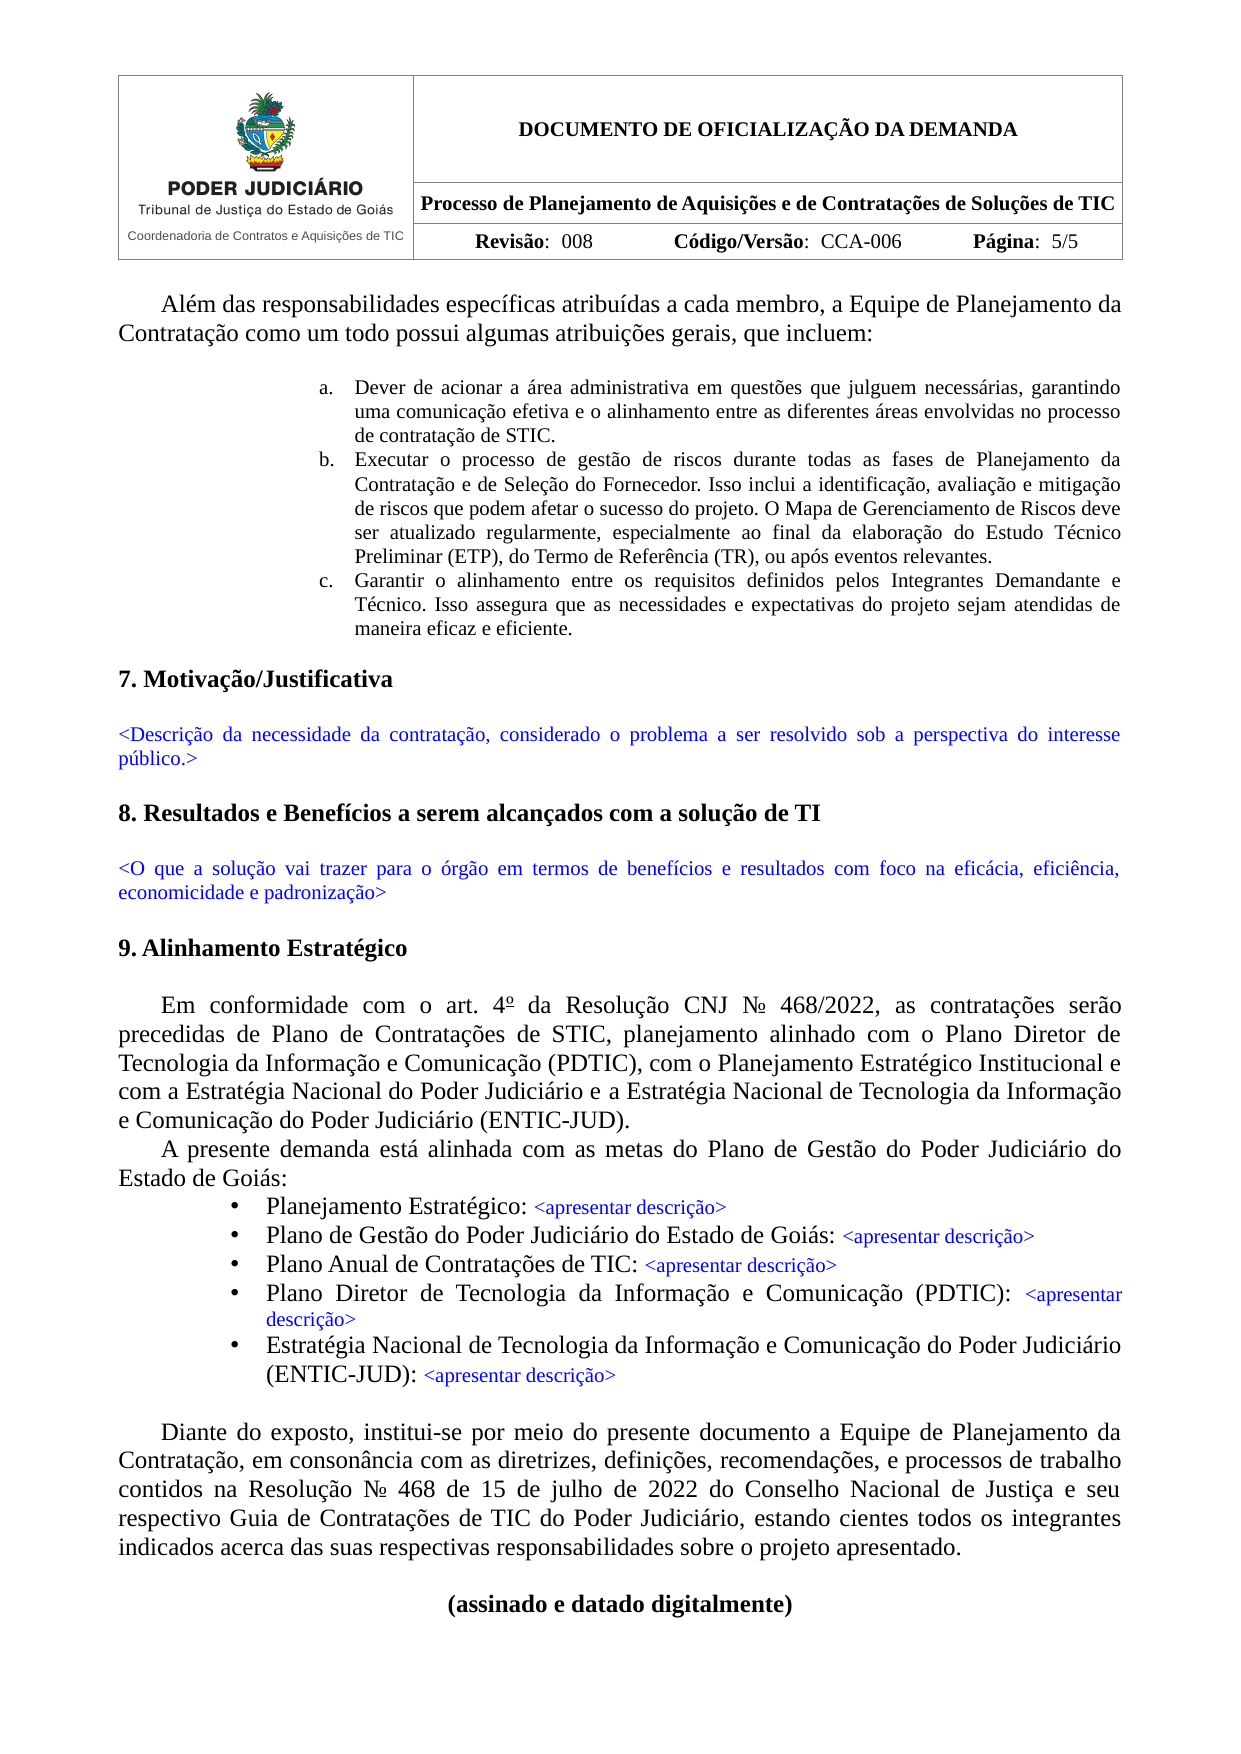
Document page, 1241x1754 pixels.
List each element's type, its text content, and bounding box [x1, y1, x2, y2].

text 8. Resultados e Benefícios a serem alcançados com a solução de TI [118, 798, 1122, 827]
text 7. Motivação/Justificativa [118, 664, 1122, 693]
list Plano Diretor de Tecnologia da Informação e Comunicação (PDTIC): <apresentar descrição> [230, 1278, 1122, 1331]
text 9. Alinhamento Estratégico [118, 933, 1122, 961]
text Diante do exposto, institui-se por meio do presente documento a Equipe de Planejamento da Contratação, em consonância com as diretrizes, definições, recomendações, e processos de trabalho contidos na Resolução № 468 de 15 de julho de 2022 do Conselho Nacional de Justiça e seu respectivo Guia de Contratações de TIC do Poder Judiciário, estando cientes todos os integrantes indicados acerca das suas respectivas responsabilidades sobre o projeto apresentado. [118, 1417, 1122, 1561]
text Além das responsabilidades específicas atribuídas a cada membro, a Equipe de Planejamento da Contratação como um todo possui algumas atribuições gerais, que incluem: [118, 289, 1122, 346]
text A presente demanda está alinhada com as metas do Plano de Gestão do Poder Judiciário do Estado de Goiás: [118, 1134, 1122, 1191]
list Executar o processo de gestão de riscos durante todas as fases de Planejamento da Contratação e de Seleção do Fornecedor. Isso inclui a identificação, avaliação e mitigação de riscos que podem afetar o sucesso do projeto. O Mapa de Gerenciamento de Riscos deve ser atualizado regularmente, especialmente ao final da elaboração do Estudo Técnico Preliminar (ETP), do Termo de Referência (TR), ou após eventos relevantes. [319, 447, 1122, 568]
list Garantir o alinhamento entre os requisitos definidos pelos Integrantes Demandante e Técnico. Isso assegura que as necessidades e expectativas do projeto sejam atendidas de maneira eficaz e eficiente. [319, 568, 1122, 640]
list Plano Anual de Contratações de TIC: <apresentar descrição> [230, 1249, 1122, 1278]
text Em conformidade com o art. 4º da Resolução CNJ № 468/2022, as contratações serão precedidas de Plano de Contratações de STIC, planejamento alinhado com o Plano Diretor de Tecnologia da Informação e Comunicação (PDTIC), com o Planejamento Estratégico Institucional e com a Estratégia Nacional do Poder Judiciário e a Estratégia Nacional de Tecnologia da Informação e Comunicação do Poder Judiciário (ENTIC-JUD). [118, 990, 1122, 1134]
text (assinado e datado digitalmente) [118, 1589, 1122, 1618]
picture [138, 92, 393, 217]
list Dever de acionar a área administrativa em questões que julguem necessárias, garantindo uma comunicação efetiva e o alinhamento entre as diferentes áreas envolvidas no processo de contratação de STIC. [319, 375, 1122, 447]
list Planejamento Estratégico: <apresentar descrição> [230, 1191, 1122, 1220]
text <Descrição da necessidade da contratação, considerado o problema a ser resolvido sob a perspectiva do interesse público.> [118, 721, 1122, 769]
list Plano de Gestão do Poder Judiciário do Estado de Goiás: <apresentar descrição> [230, 1220, 1122, 1249]
text <O que a solução vai trazer para o órgão em termos de benefícios e resultados com foco na eficácia, eficiência, economicidade e padronização> [118, 856, 1122, 904]
list Estratégia Nacional de Tecnologia da Informação e Comunicação do Poder Judiciário (ENTIC-JUD): <apresentar descrição> [230, 1331, 1122, 1388]
